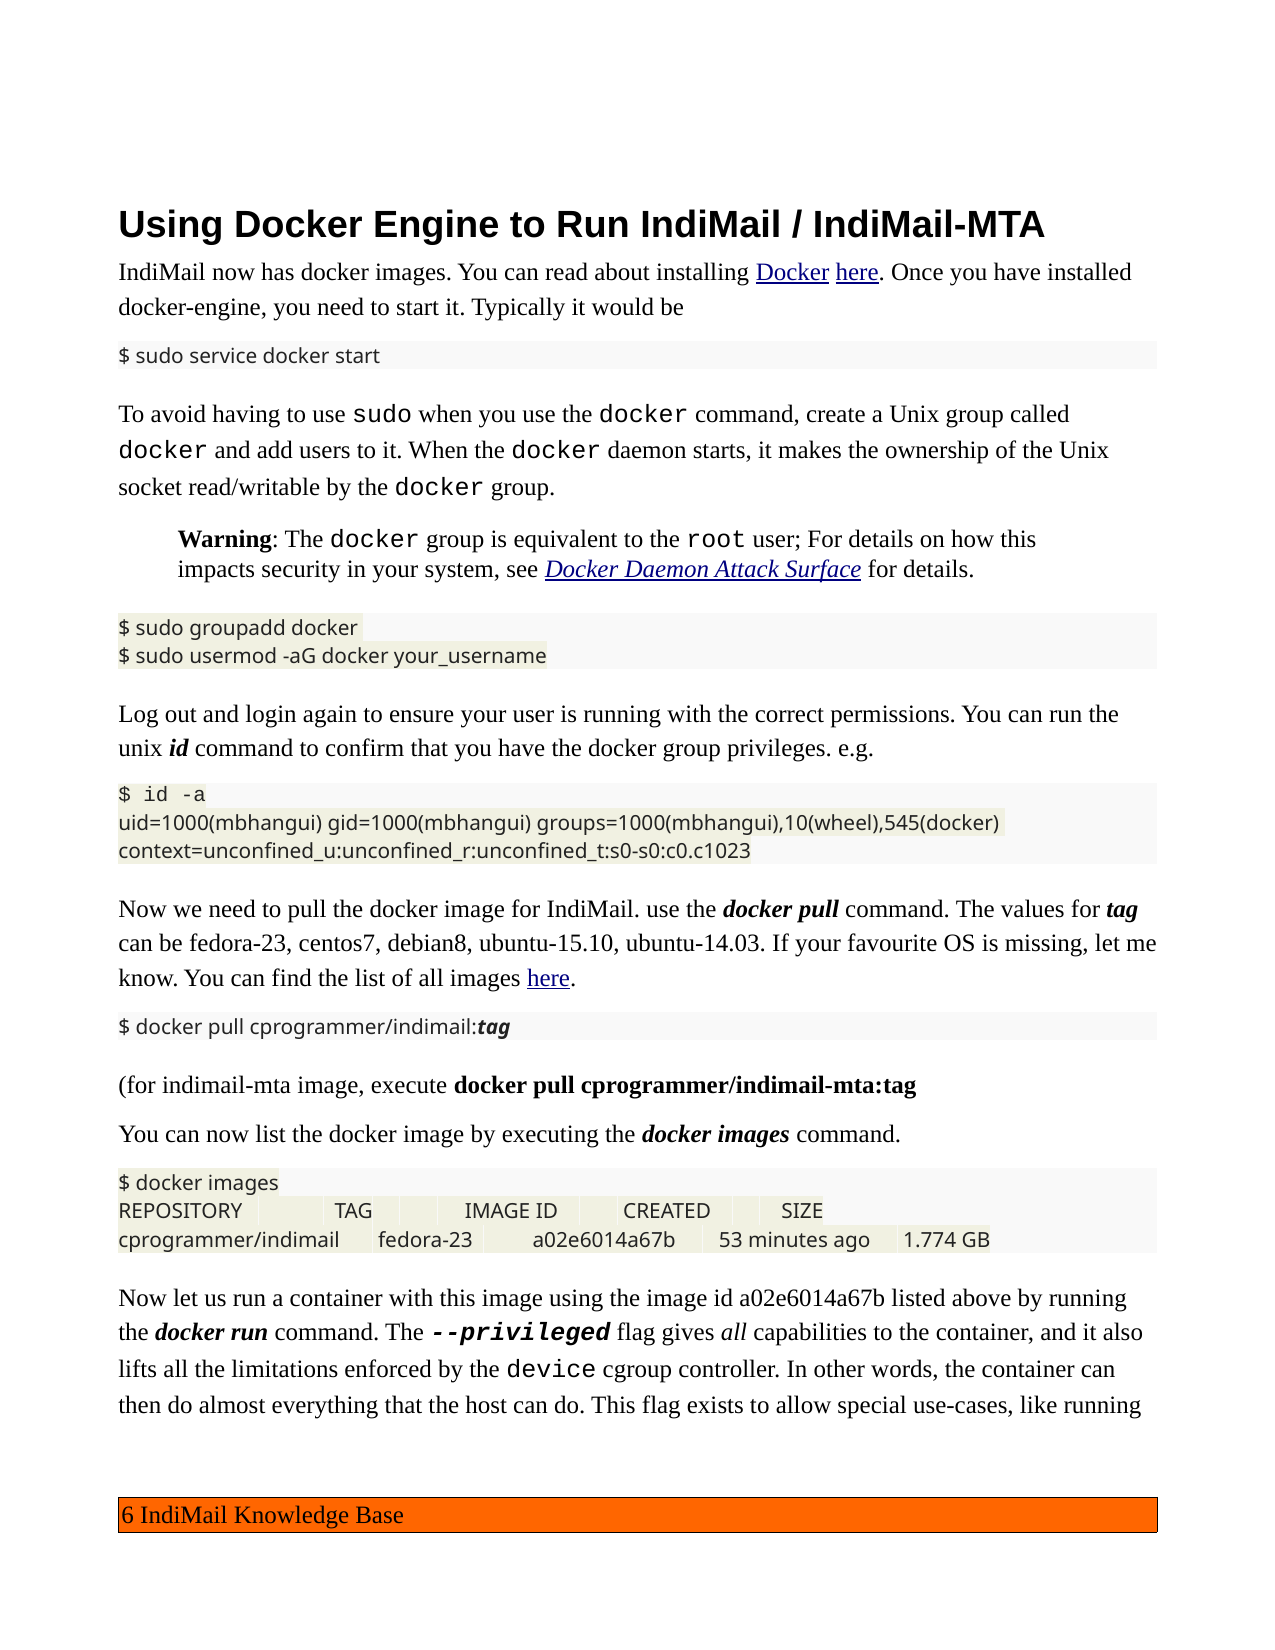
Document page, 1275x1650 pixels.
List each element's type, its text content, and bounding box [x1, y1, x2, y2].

text uid=1000(mbhangui) gid=1000(mbhangui) groups=1000(mbhangui),10(wheel),545(docker) context=unconfined_u:unconfined_r:unconfined_t:s0-s0:c0.c1023 [118, 808, 1157, 864]
text $ sudo service docker start [118, 341, 1157, 369]
text (for indimail-mta image, execute docker pull cprogrammer/indimail-mta:tag [118, 1070, 1157, 1099]
text $ id -a [118, 783, 1157, 808]
text cprogrammer/indimail fedora-23 a02e6014a67b 53 minutes ago 1.774 GB [118, 1225, 1157, 1253]
text $ sudo groupadd docker [118, 613, 1157, 641]
text REPOSITORY TAG IMAGE ID CREATED SIZE [118, 1196, 1157, 1225]
text Now let us run a container with this image using the image id a02e6014a67b listed above by running the docker run command. The --privileged flag gives all capabilities to the container, and it also lifts all the limitations enforced by the device cgroup controller. In other words, the container can then do almost everything that the host can do. This flag exists to allow special use-cases, like running [118, 1283, 1157, 1419]
text To avoid having to use sudo when you use the docker command, create a Unix group called docker and add users to it. When the docker daemon starts, it makes the ownership of the Unix socket read/writable by the docker group. [118, 399, 1157, 503]
text IndiMail now has docker images. You can read about installing Docker here. Once you have installed docker-engine, you need to start it. Typically it would be [118, 257, 1157, 321]
text $ docker images [118, 1168, 1157, 1196]
text You can now list the docker image by executing the docker images command. [118, 1119, 1157, 1148]
text $ docker pull cprogrammer/indimail:tag [118, 1012, 1157, 1040]
subtitle Using Docker Engine to Run IndiMail / IndiMail-MTA [118, 201, 1157, 245]
text Warning: The docker group is equivalent to the root user; For details on how this impacts security in your system, see Docker Daemon Attack Surface for details. [177, 524, 1098, 583]
text Now we need to pull the docker image for IndiMail. use the docker pull command. The values for tag can be fedora-23, centos7, debian8, ubuntu-15.10, ubuntu-14.03. If your favourite OS is missing, let me know. You can find the list of all images here. [118, 894, 1157, 992]
text Log out and login again to ensure your user is running with the correct permissions. You can run the unix id command to confirm that you have the docker group privileges. e.g. [118, 699, 1157, 762]
text $ sudo usermod -aG docker your_username [118, 641, 1157, 669]
